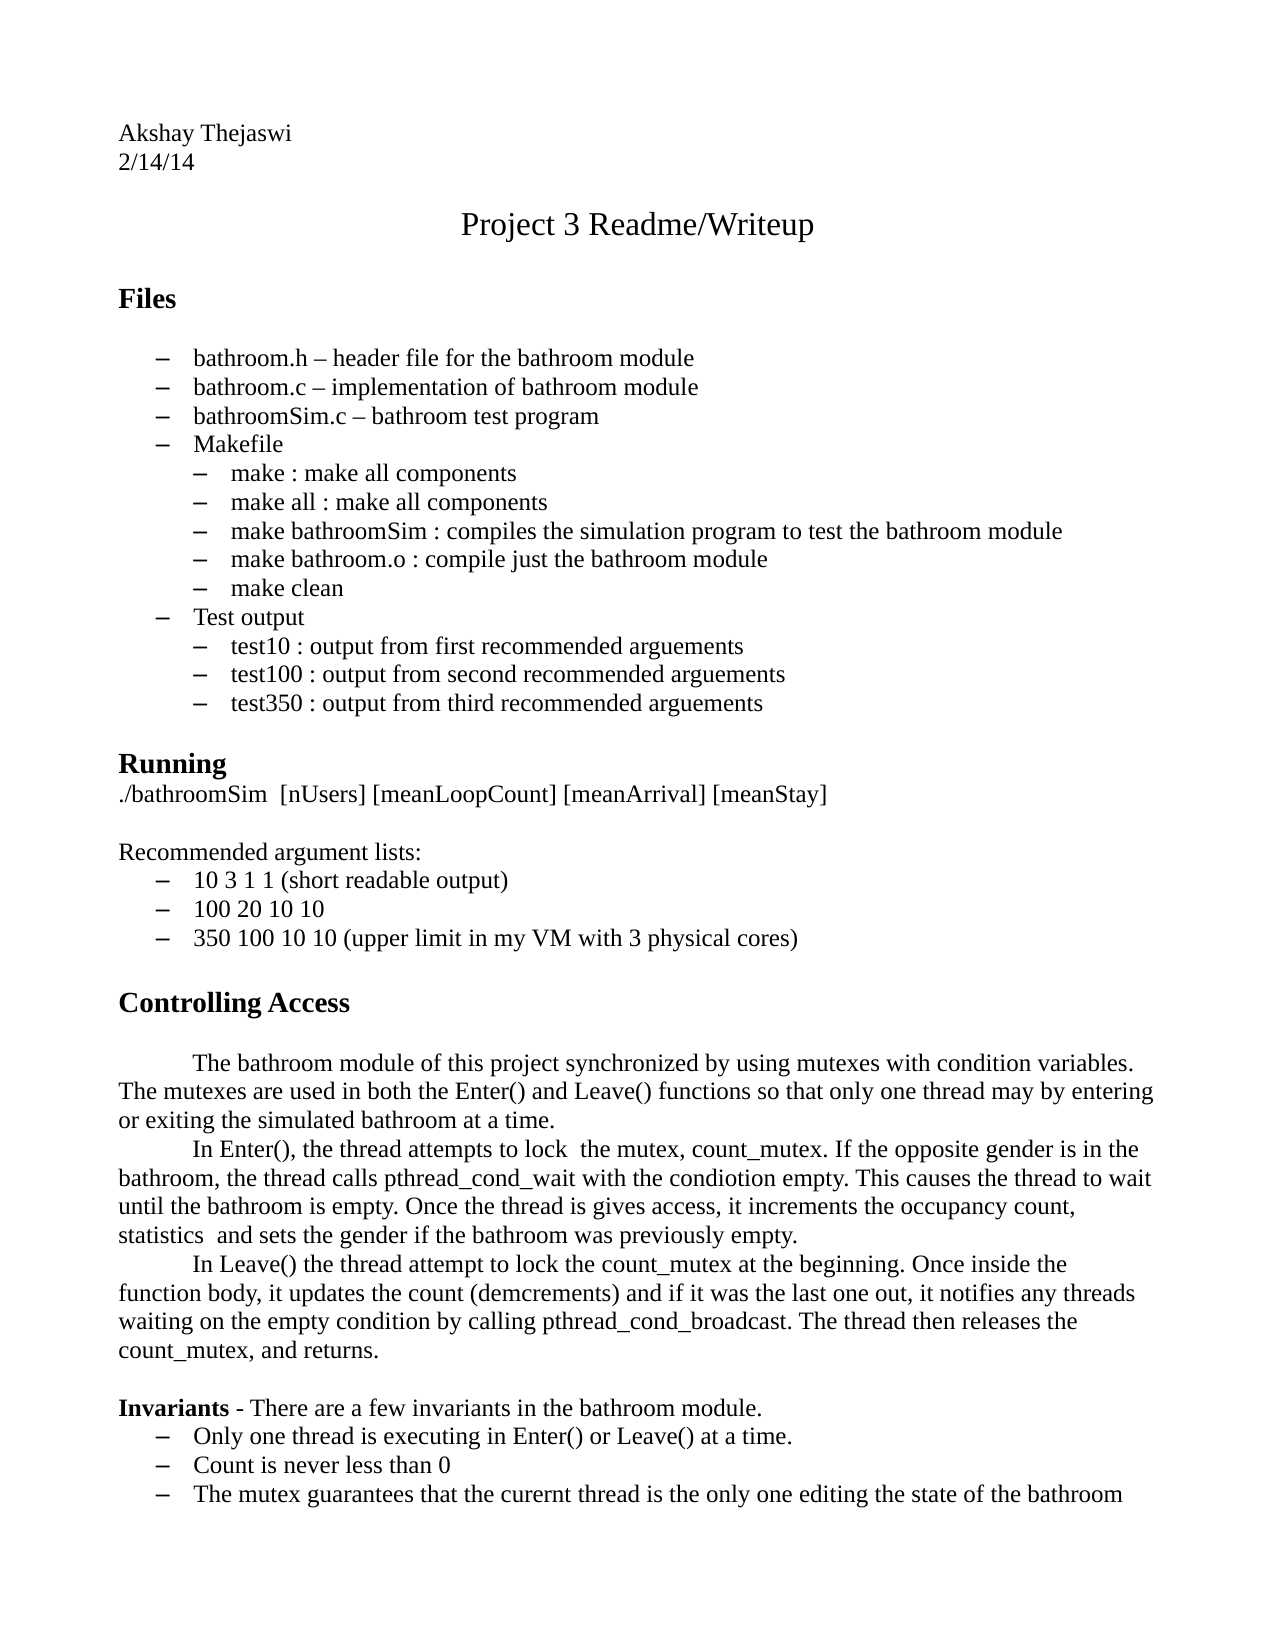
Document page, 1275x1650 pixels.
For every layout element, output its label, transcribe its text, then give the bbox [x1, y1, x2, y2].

text Akshay Thejaswi [118, 118, 1157, 147]
list make all : make all components [193, 487, 1157, 516]
text Controlling Access [118, 985, 1157, 1019]
list 100 20 10 10 [156, 894, 1157, 923]
list make bathroom.o : compile just the bathroom module [193, 544, 1157, 573]
text 2/14/14 [118, 147, 1157, 176]
text Recommended argument lists: [118, 837, 1157, 866]
list 10 3 1 1 (short readable output) [156, 866, 1157, 894]
list test10 : output from first recommended arguements [193, 631, 1157, 659]
list The mutex guarantees that the curernt thread is the only one editing the state of the bathroom [156, 1479, 1157, 1508]
list Test output [156, 602, 1157, 631]
list bathroomSim.c – bathroom test program [156, 401, 1157, 429]
list make bathroomSim : compiles the simulation program to test the bathroom module [193, 516, 1157, 544]
list Count is never less than 0 [156, 1450, 1157, 1479]
text ./bathroomSim [nUsers] [meanLoopCount] [meanArrival] [meanStay] [118, 779, 1157, 808]
list test350 : output from third recommended arguements [193, 688, 1157, 717]
list Makefile [156, 429, 1157, 458]
list make : make all components [193, 458, 1157, 487]
list 350 100 10 10 (upper limit in my VM with 3 physical cores) [156, 923, 1157, 952]
list bathroom.c – implementation of bathroom module [156, 372, 1157, 401]
list test100 : output from second recommended arguements [193, 659, 1157, 688]
text The bathroom module of this project synchronized by using mutexes with condition variables. The mutexes are used in both the Enter() and Leave() functions so that only one thread may by entering or exiting the simulated bathroom at a time. [118, 1048, 1157, 1134]
list Only one thread is executing in Enter() or Leave() at a time. [156, 1421, 1157, 1450]
text Project 3 Readme/Writeup [118, 204, 1157, 243]
text Files [118, 281, 1157, 314]
list make clean [193, 573, 1157, 602]
text In Enter(), the thread attempts to lock the mutex, count_mutex. If the opposite gender is in the bathroom, the thread calls pthread_cond_wait with the condiotion empty. This causes the thread to wait until the bathroom is empty. Once the thread is gives access, it increments the occupancy count, statistics and sets the gender if the bathroom was previously empty. [118, 1134, 1157, 1249]
text In Leave() the thread attempt to lock the count_mutex at the beginning. Once inside the function body, it updates the count (demcrements) and if it was the last one out, it notifies any threads waiting on the empty condition by calling pthread_cond_broadcast. The thread then releases the count_mutex, and returns. [118, 1249, 1157, 1364]
list bathroom.h – header file for the bathroom module [156, 343, 1157, 372]
text Running [118, 746, 1157, 779]
text Invariants - There are a few invariants in the bathroom module. [118, 1393, 1157, 1421]
